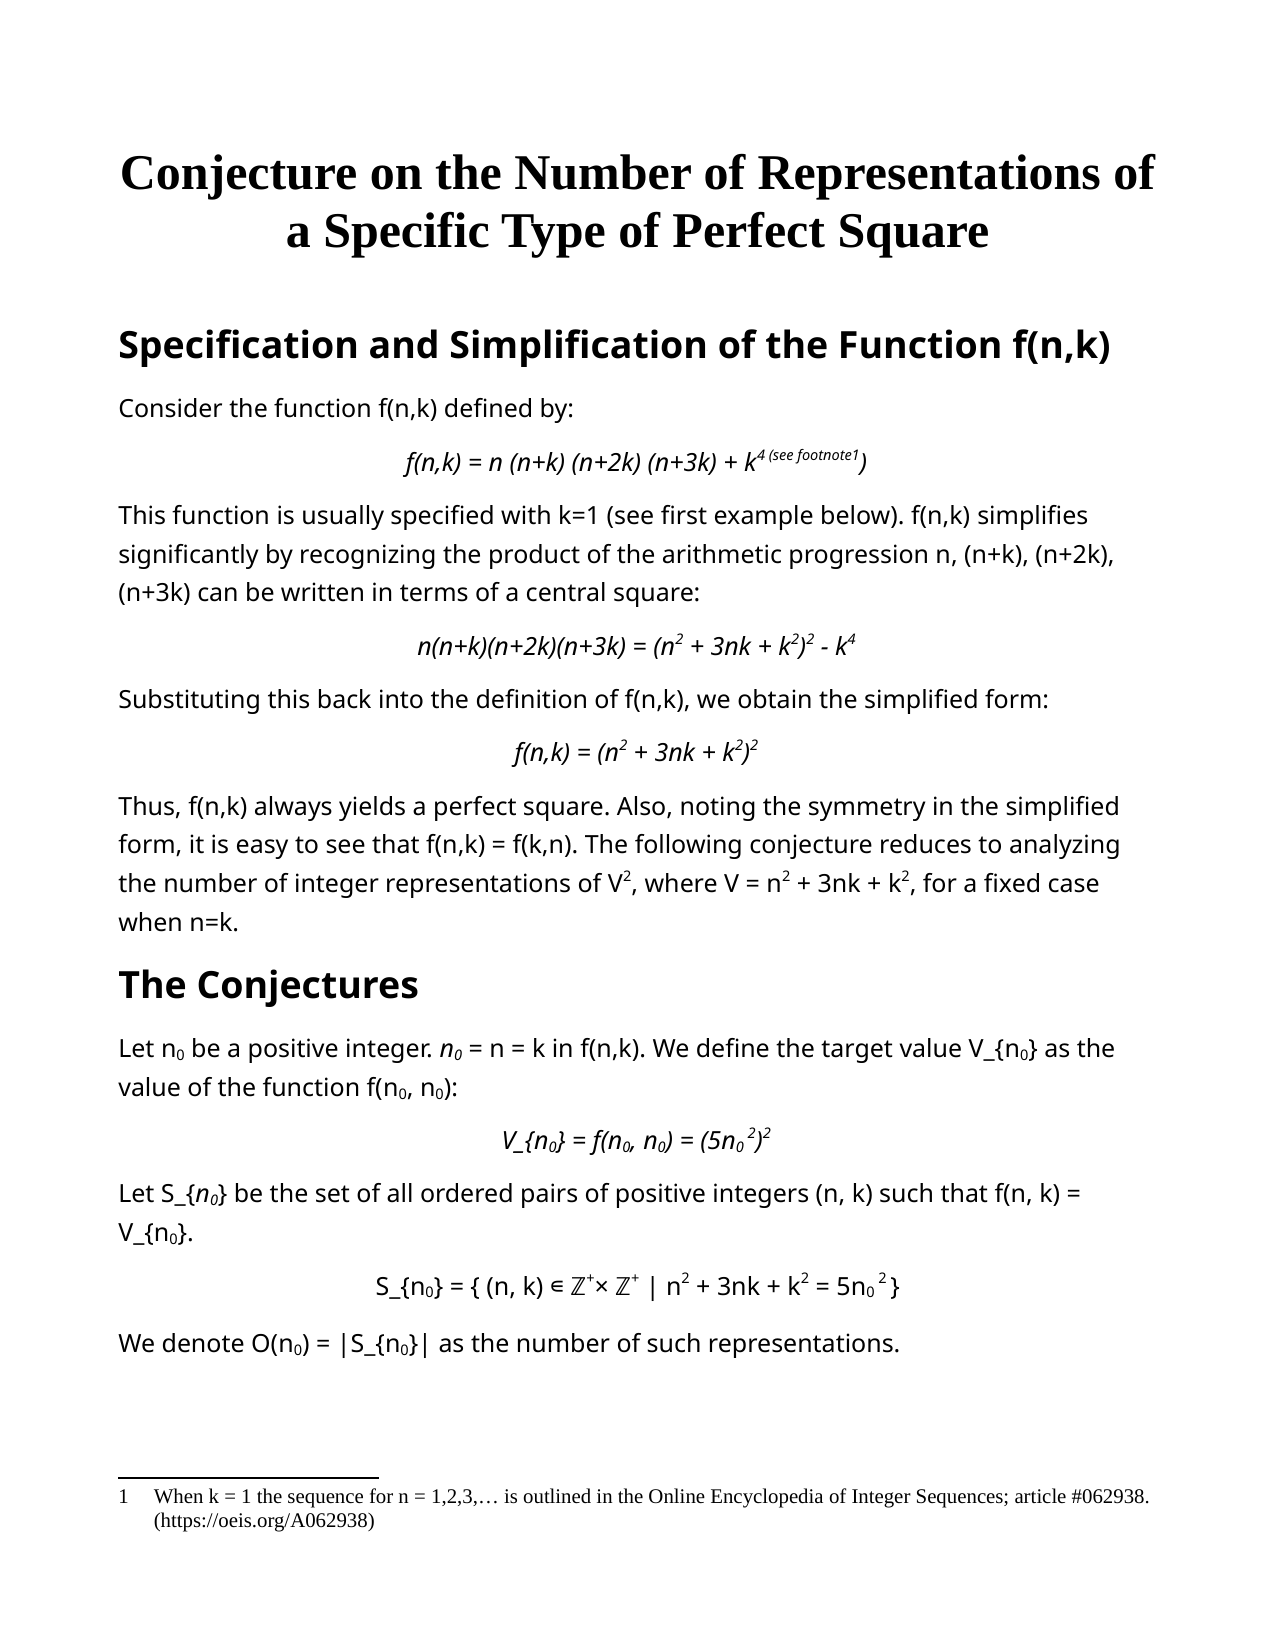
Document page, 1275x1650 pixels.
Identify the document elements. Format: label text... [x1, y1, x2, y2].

text This function is usually specified with k=1 (see first example below). f(n,k) simplifies significantly by recognizing the product of the arithmetic progression n, (n+k), (n+2k), (n+3k) can be written in terms of a central square: [118, 498, 1157, 609]
text n(n+k)(n+2k)(n+3k) = (n2 + 3nk + k2)2 - k4 [118, 628, 1157, 662]
text Let S_{n0} be the set of all ordered pairs of positive integers (n, k) such that f(n, k) = V_{n0}. [118, 1176, 1157, 1249]
text f(n,k) = n (n+k) (n+2k) (n+3k) + k4 (see footnote) [118, 444, 1157, 478]
subtitle The Conjectures [118, 958, 1157, 1009]
subtitle Specification and Simplification of the Function f(n,k) [118, 318, 1157, 369]
subtitle Conjecture on the Number of Representations of a Specific Type of Perfect Square [118, 143, 1157, 258]
text We denote O(n0) = |S_{n0}| as the number of such representations. [118, 1325, 1157, 1359]
text V_{n0} = f(n0, n0) = (5n0 2)2 [118, 1123, 1157, 1157]
text Let n0 be a positive integer. n0 = n = k in f(n,k). We define the target value V_{n0} as the value of the function f(n0, n0): [118, 1031, 1157, 1103]
text f(n,k) = (n2 + 3nk + k2)2 [118, 735, 1157, 769]
text S_{n0} = { (n, k) ∊ ℤ+× ℤ+ | n2 + 3nk + k2 = 5n0 2 } [118, 1268, 1157, 1306]
text When k = 1 the sequence for n = 1,2,3,… is outlined in the Online Encyclopedia of Integer Sequences; article #062938. (https://oeis.org/A062938) [118, 1484, 1157, 1532]
text Consider the function f(n,k) defined by: [118, 391, 1157, 425]
text Thus, f(n,k) always yields a perfect square. Also, noting the symmetry in the simplified form, it is easy to see that f(n,k) = f(k,n). The following conjecture reduces to analyzing the number of integer representations of V2, where V = n2 + 3nk + k2, for a fixed case when n=k. [118, 788, 1157, 939]
text Substituting this back into the definition of f(n,k), we obtain the simplified form: [118, 682, 1157, 716]
